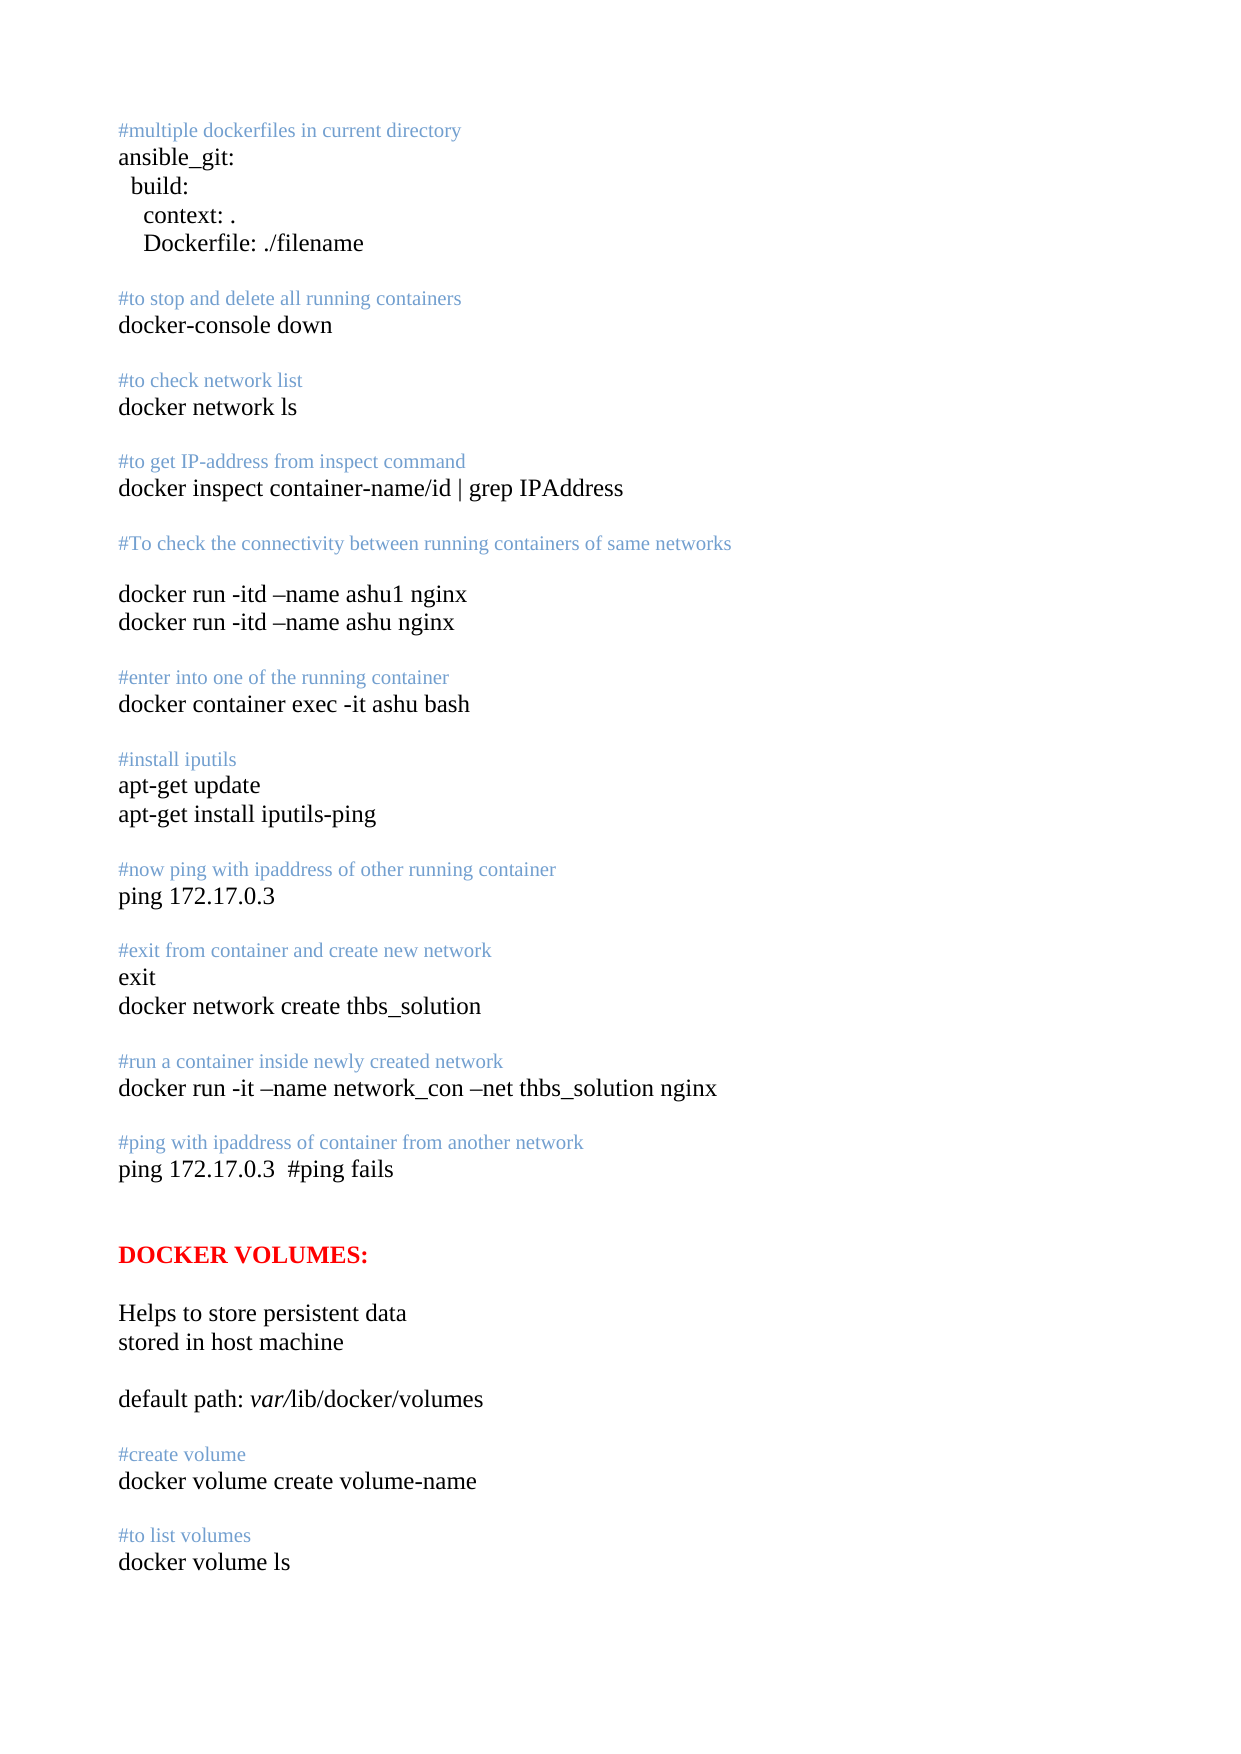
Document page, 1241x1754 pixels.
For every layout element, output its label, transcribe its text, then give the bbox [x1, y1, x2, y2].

text docker volume create volume-name [118, 1466, 1122, 1495]
text default path: var/lib/docker/volumes [118, 1384, 1122, 1413]
text apt-get install iputils-ping [118, 799, 1122, 828]
text #to get IP-address from inspect command [118, 449, 1122, 473]
text docker network create thbs_solution [118, 991, 1122, 1020]
text docker run -it –name network_con –net thbs_solution nginx [118, 1073, 1122, 1102]
text ansible_git: [118, 142, 1122, 171]
text Dockerfile: ./filename [118, 228, 1122, 257]
text ping 172.17.0.3 [118, 881, 1122, 910]
text docker container exec -it ashu bash [118, 689, 1122, 718]
text ping 172.17.0.3 #ping fails [118, 1154, 1122, 1183]
text stored in host machine [118, 1327, 1122, 1356]
text #enter into one of the running container [118, 665, 1122, 689]
text context: . [118, 200, 1122, 228]
text Helps to store persistent data [118, 1298, 1122, 1327]
text #To check the connectivity between running containers of same networks [118, 531, 1122, 555]
text apt-get update [118, 771, 1122, 799]
text #run a container inside newly created network [118, 1049, 1122, 1073]
text docker volume ls [118, 1547, 1122, 1576]
text #ping with ipaddress of container from another network [118, 1130, 1122, 1154]
text #to list volumes [118, 1523, 1122, 1547]
text exit [118, 962, 1122, 991]
text #to check network list [118, 367, 1122, 392]
text docker run -itd –name ashu nginx [118, 607, 1122, 636]
text #now ping with ipaddress of other running container [118, 857, 1122, 881]
text docker inspect container-name/id | grep IPAddress [118, 473, 1122, 502]
text #multiple dockerfiles in current directory [118, 118, 1122, 142]
text #create volume [118, 1442, 1122, 1466]
text build: [118, 171, 1122, 200]
text docker run -itd –name ashu1 nginx [118, 579, 1122, 607]
text #install iputils [118, 747, 1122, 771]
text docker-console down [118, 310, 1122, 339]
text #exit from container and create new network [118, 938, 1122, 962]
text #to stop and delete all running containers [118, 286, 1122, 310]
text DOCKER VOLUMES: [118, 1241, 1122, 1269]
text docker network ls [118, 392, 1122, 420]
